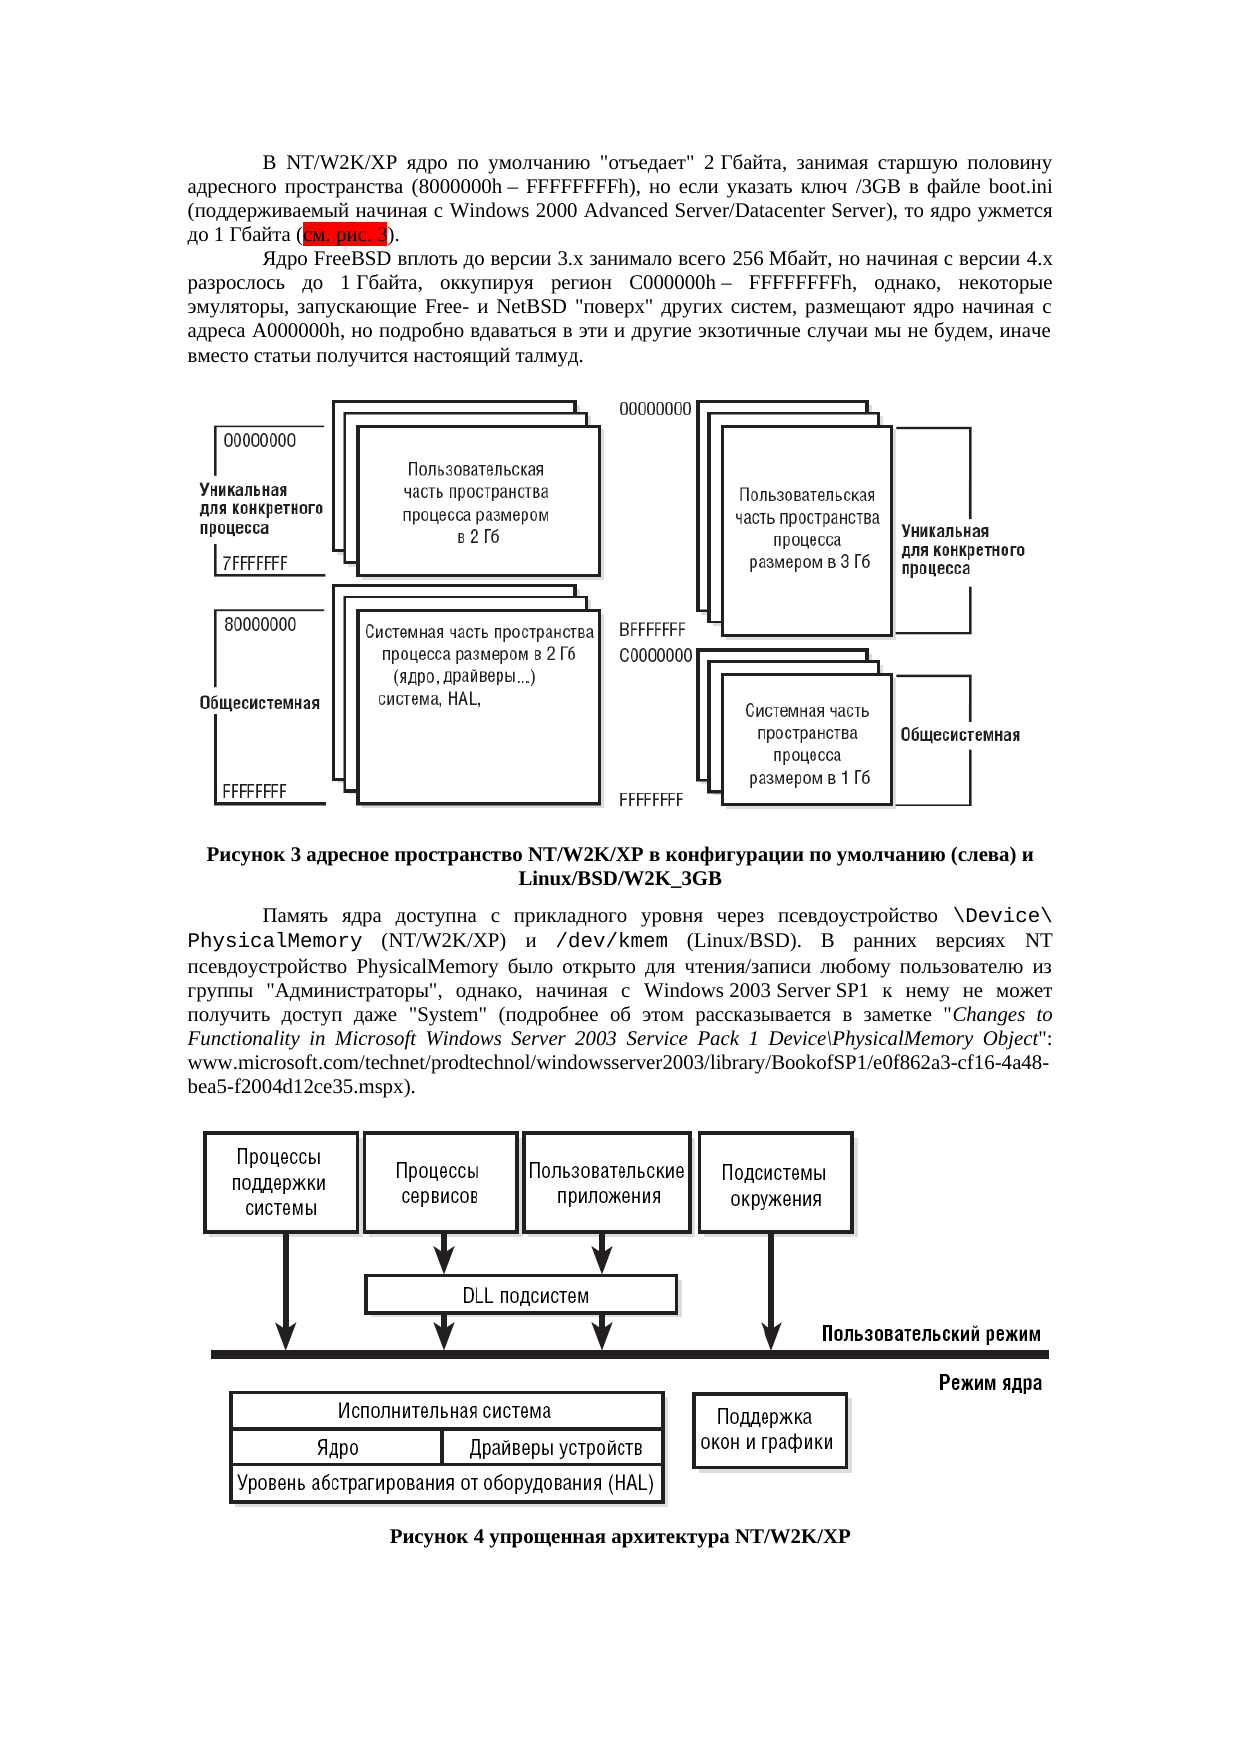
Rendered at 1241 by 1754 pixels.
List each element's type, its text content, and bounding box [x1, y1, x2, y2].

text Ядро FreeBSD вплоть до версии 3.х занимало всего 256 Мбайт, но начиная с версии 4.x разрослось до 1 Гбайта, оккупируя регион C000000h – FFFFFFFFh, однако, некоторые эмуляторы, запускающие Free- и NetBSD "поверх" других систем, размещают ядро начиная с адреса A000000h, но подробно вдаваться в эти и другие экзотичные случаи мы не будем, иначе вместо статьи получится настоящий талмуд. [187, 246, 1053, 367]
text В NT/W2K/XP ядро по умолчанию "отъедает" 2 Гбайта, занимая старшую половину адресного пространства (8000000h – FFFFFFFFh), но если указать ключ /3GB в файле boot.ini (поддерживаемый начиная с Windows 2000 Advanced Server/Datacenter Server), то ядро ужмется до 1 Гбайта (см. рис. 3). [187, 150, 1053, 246]
picture [188, 1122, 1053, 1512]
picture [187, 390, 1053, 830]
text Рисунок 3 адресное пространство NT/W2K/XP в конфигурации по умолчанию (слева) и Linux/BSD/W2K_3GB [187, 842, 1053, 890]
text Рисунок 4 упрощенная архитектура NT/W2K/XP [187, 1524, 1053, 1548]
text Память ядра доступна с прикладного уровня через псевдоустройство \Device\PhysicalMemory (NT/W2K/XP) и /dev/kmem (Linux/BSD). В ранних версиях NT псевдоустройство PhysicalMemory было открыто для чтения/записи любому пользователю из группы "Администраторы", однако, начиная с Windows 2003 Server SP1 к нему не может получить доступ даже "System" (подробнее об этом рассказывается в заметке "Changes to Functionality in Microsoft Windows Server 2003 Service Pack 1 Device\PhysicalMemory Object": www.microsoft.com/technet/prodtechnol/windowsserver2003/library/BookofSP1/e0f862a3-cf16-4a48-bea5-f2004d12ce35.mspx). [187, 902, 1053, 1098]
